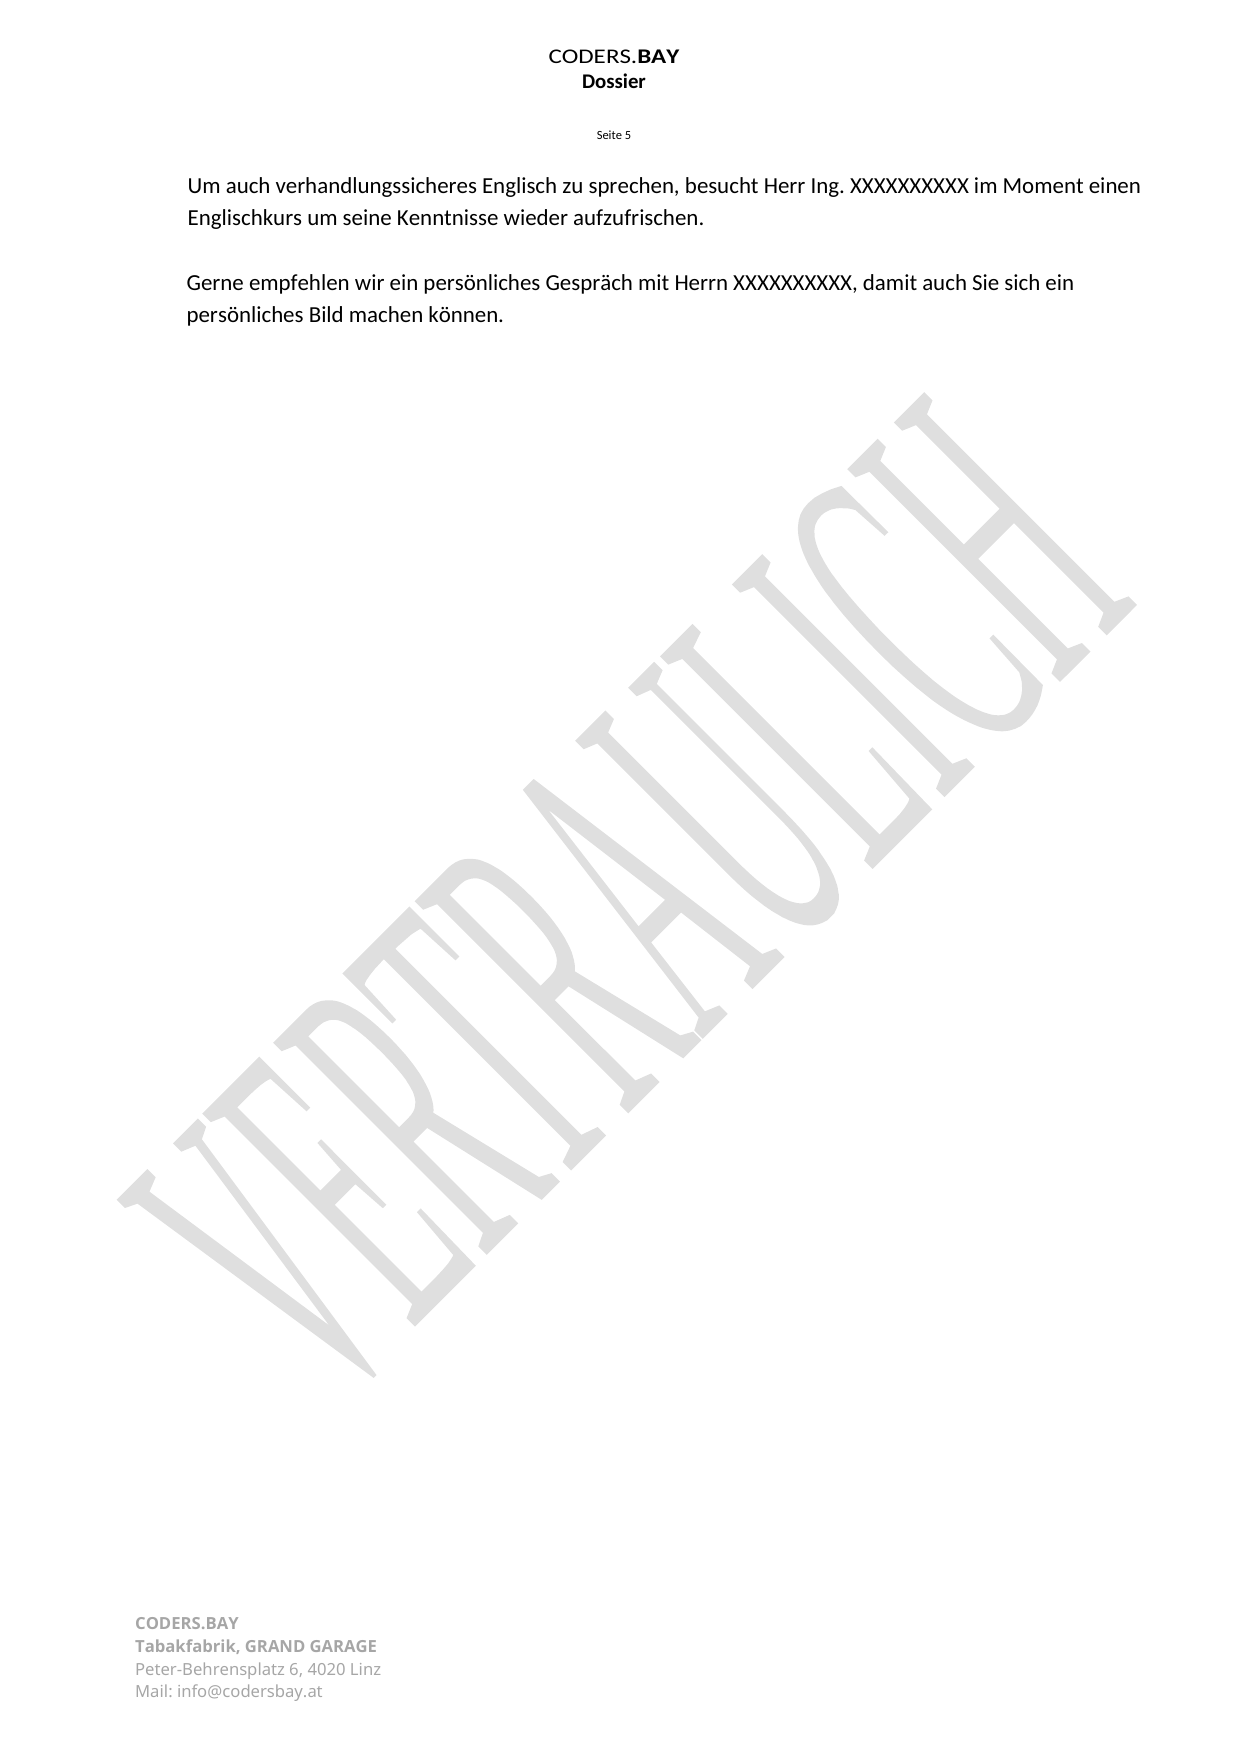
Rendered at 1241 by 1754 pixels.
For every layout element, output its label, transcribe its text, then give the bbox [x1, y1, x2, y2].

list Um auch verhandlungssicheres Englisch zu sprechen, besucht Herr Ing. XXXXXXXXXX im Moment einen Englischkurs um seine Kenntnisse wieder aufzufrischen. [150, 171, 1144, 232]
text Gerne empfehlen wir ein persönliches Gespräch mit Herrn XXXXXXXXXX, damit auch Sie sich ein persönliches Bild machen können. [186, 268, 1144, 328]
